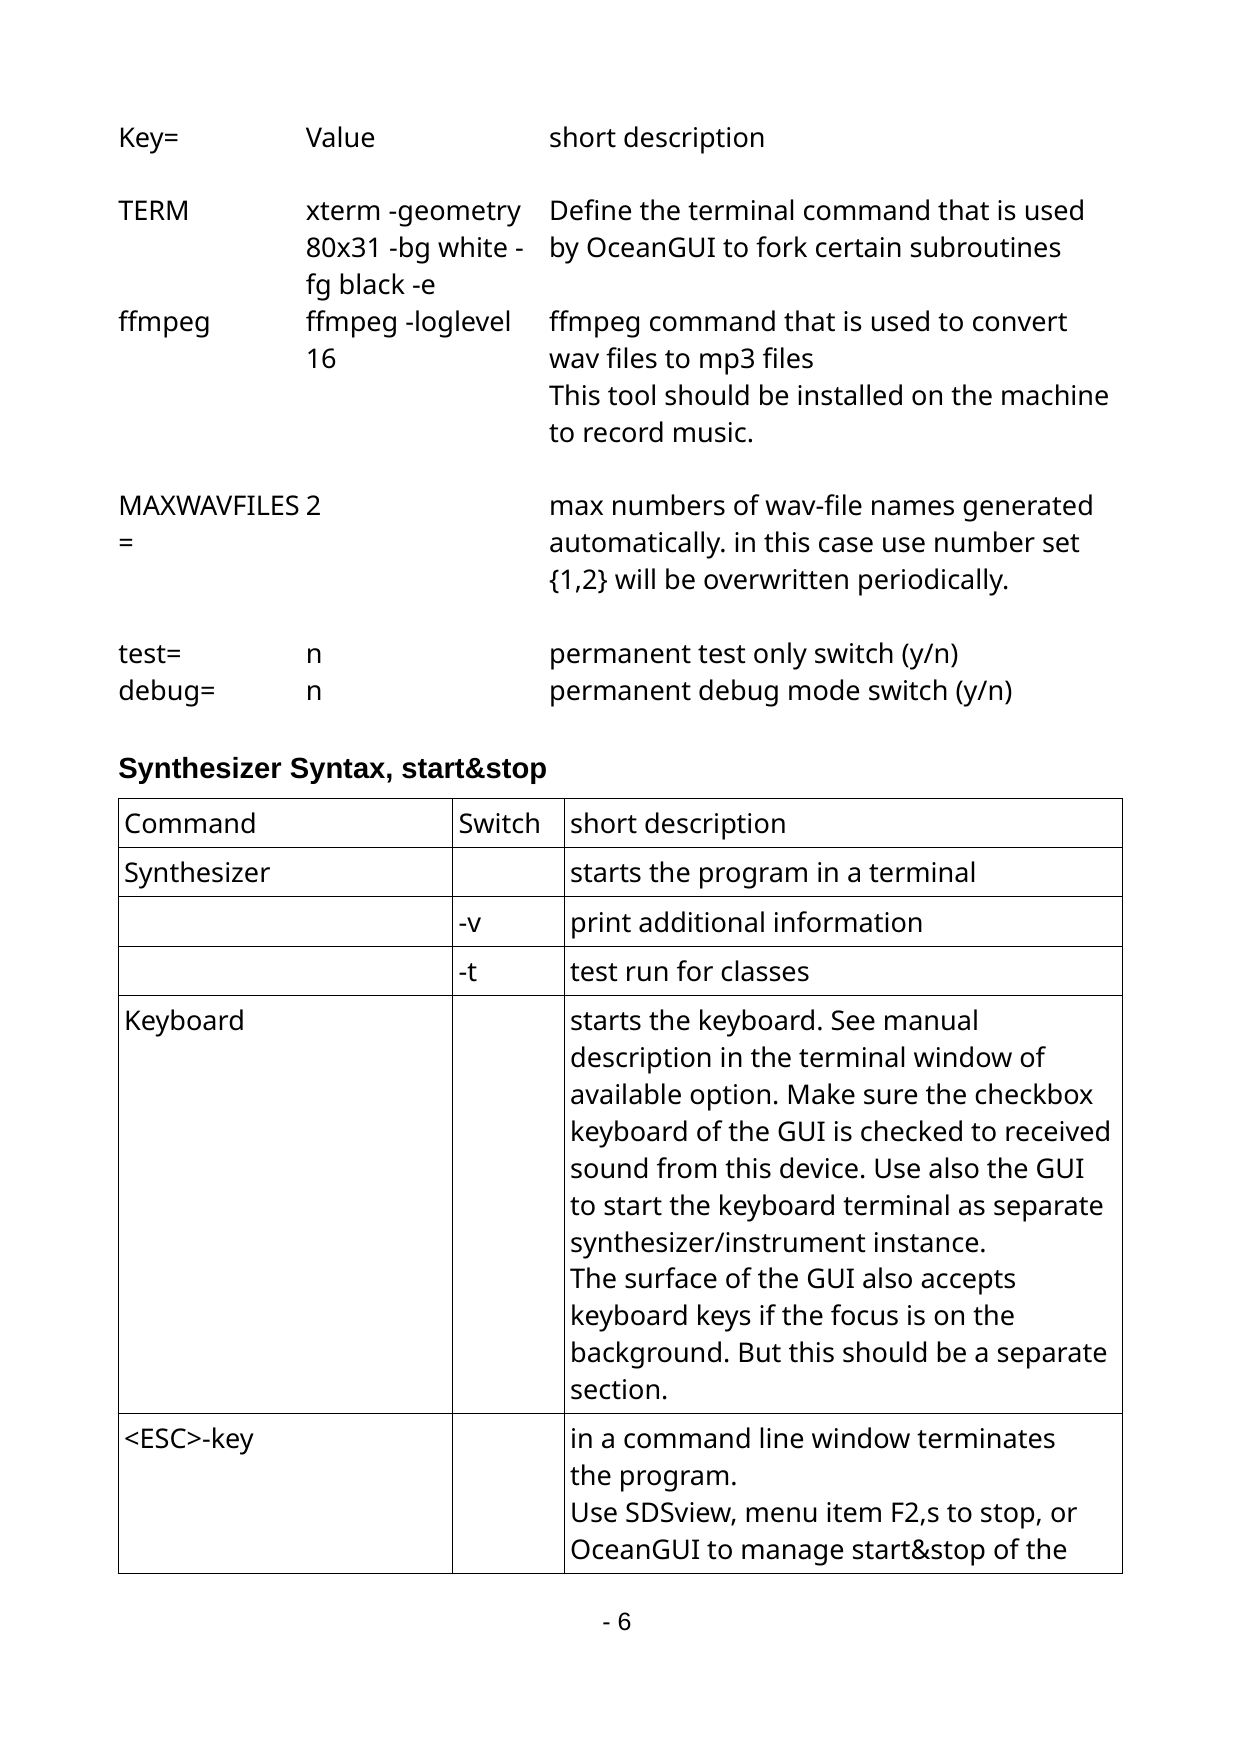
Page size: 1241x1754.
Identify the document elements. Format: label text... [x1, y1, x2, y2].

table_cell [118, 450, 306, 487]
table_cell [453, 996, 564, 1413]
table_cell n [306, 671, 549, 708]
table_cell permanent test only switch (y/n) [549, 634, 1121, 671]
table_cell 2 [306, 487, 549, 597]
table_cell xterm -geometry 80x31 -bg white -fg black -e [306, 192, 549, 302]
table_cell Keyboard [119, 996, 452, 1413]
table_cell [306, 598, 549, 634]
table_header Value [306, 118, 549, 192]
table_cell TERM [118, 192, 306, 302]
table_cell n [306, 634, 549, 671]
table_cell -t [453, 947, 564, 995]
table_header short description [565, 799, 1122, 847]
table_header Command [119, 799, 452, 847]
table_cell ffmpeg [118, 303, 306, 450]
table_cell [453, 1414, 564, 1573]
table_header short description [549, 118, 1121, 192]
table_header Switch [453, 799, 564, 847]
table_cell ffmpeg -loglevel 16 [306, 303, 549, 450]
table_cell [118, 598, 306, 634]
table_cell permanent debug mode switch (y/n) [549, 671, 1121, 708]
table_cell starts the program in a terminal [565, 848, 1122, 896]
table_cell ffmpeg command that is used to convert wav files to mp3 files This tool should be installed on the machine to record music. [549, 303, 1121, 450]
table_cell in a command line window terminates the program. Use SDSview, menu item F2,s to stop, or OceanGUI to manage start&stop of the [565, 1414, 1122, 1573]
table_header Key= [118, 118, 306, 192]
table_cell [119, 947, 452, 995]
table_cell max numbers of wav-file names generated automatically. in this case use number set {1,2} will be overwritten periodically. [549, 487, 1121, 597]
table_cell test= [118, 634, 306, 671]
table_cell MAXWAVFILES= [118, 487, 306, 597]
table_cell <ESC>-key [119, 1414, 452, 1573]
table_cell -v [453, 897, 564, 946]
table_cell [549, 598, 1121, 634]
table_cell [306, 450, 549, 487]
table_cell starts the keyboard. See manual description in the terminal window of available option. Make sure the checkbox keyboard of the GUI is checked to received sound from this device. Use also the GUI to start the keyboard terminal as separate synthesizer/instrument instance. The surface of the GUI also accepts keyboard keys if the focus is on the background. But this should be a separate section. [565, 996, 1122, 1413]
table_cell [453, 848, 564, 896]
table_cell print additional information [565, 897, 1122, 946]
subtitle Synthesizer Syntax, start&stop [118, 751, 1122, 785]
table_cell Define the terminal command that is used by OceanGUI to fork certain subroutines [549, 192, 1121, 302]
table_cell Synthesizer [119, 848, 452, 896]
table_cell [119, 897, 452, 946]
table_cell test run for classes [565, 947, 1122, 995]
table_cell [549, 450, 1121, 487]
table_cell debug= [118, 671, 306, 708]
